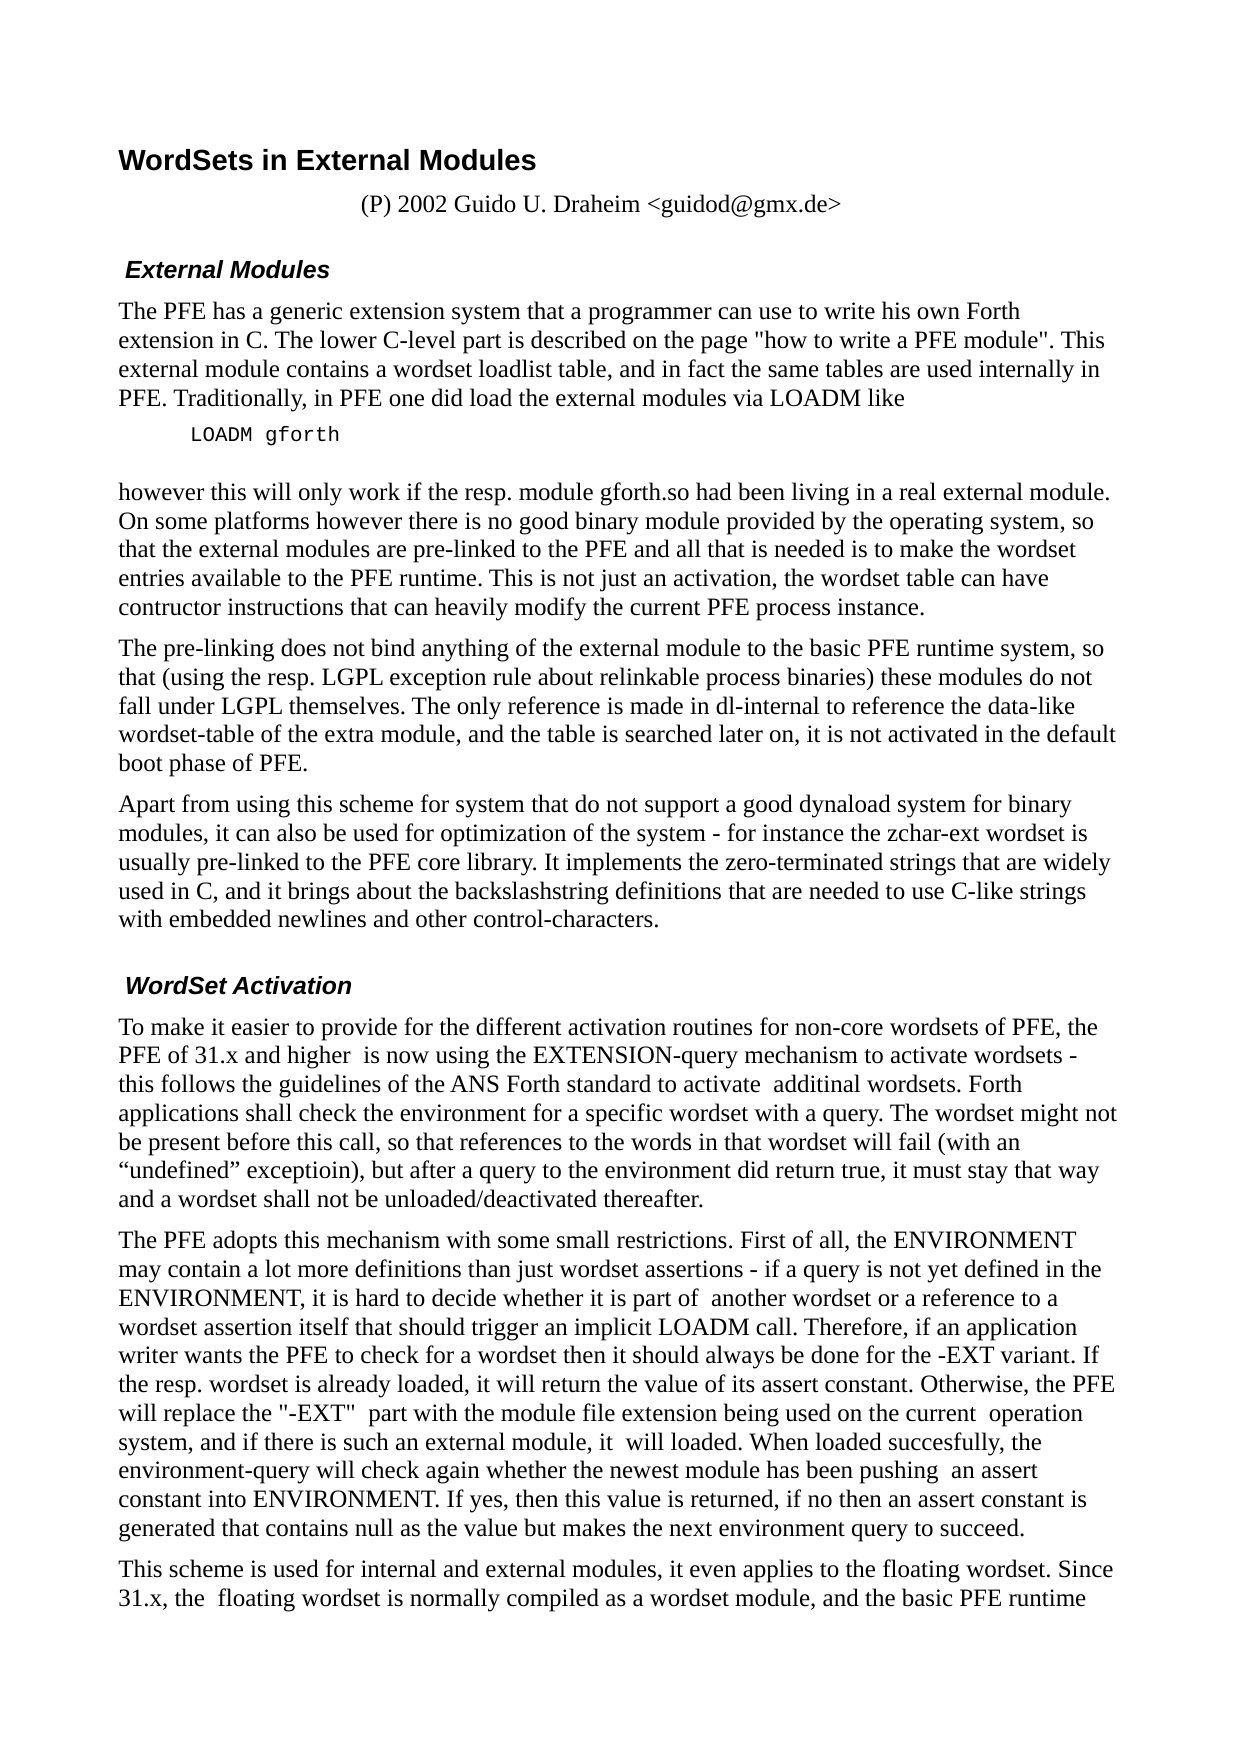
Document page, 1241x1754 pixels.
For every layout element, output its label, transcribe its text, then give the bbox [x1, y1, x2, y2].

text The pre-linking does not bind anything of the external module to the basic PFE runtime system, so that (using the resp. LGPL exception rule about relinkable process binaries) these modules do not fall under LGPL themselves. The only reference is made in dl-internal to reference the data-like wordset-table of the extra module, and the table is searched later on, it is not activated in the default boot phase of PFE. [118, 633, 1122, 777]
text To make it easier to provide for the different activation routines for non-core wordsets of PFE, the PFE of 31.x and higher is now using the EXTENSION-query mechanism to activate wordsets - this follows the guidelines of the ANS Forth standard to activate additinal wordsets. Forth applications shall check the environment for a specific wordset with a query. The wordset might not be present before this call, so that references to the words in that wordset will fail (with an “undefined” exceptioin), but after a query to the environment did return true, it must stay that way and a wordset shall not be unloaded/deactivated thereafter. [118, 1012, 1122, 1213]
subtitle WordSet Activation [118, 971, 1122, 999]
text LOADM gforth [177, 424, 1063, 448]
text (P) 2002 Guido U. Draheim <guidod@gmx.de> [354, 189, 1122, 218]
text This scheme is used for internal and external modules, it even applies to the floating wordset. Since 31.x, the floating wordset is normally compiled as a wordset module, and the basic PFE runtime [118, 1554, 1122, 1612]
subtitle External Modules [118, 255, 1122, 284]
text however this will only work if the resp. module gforth.so had been living in a real external module. On some platforms however there is no good binary module provided by the operating system, so that the external modules are pre-linked to the PFE and all that is needed is to make the wordset entries available to the PFE runtime. This is not just an activation, the wordset table can have contructor instructions that can heavily modify the current PFE process instance. [118, 477, 1122, 621]
text The PFE adopts this mechanism with some small restrictions. First of all, the ENVIRONMENT may contain a lot more definitions than just wordset assertions - if a query is not yet defined in the ENVIRONMENT, it is hard to decide whether it is part of another wordset or a reference to a wordset assertion itself that should trigger an implicit LOADM call. Therefore, if an application writer wants the PFE to check for a wordset then it should always be done for the -EXT variant. If the resp. wordset is already loaded, it will return the value of its assert constant. Otherwise, the PFE will replace the "-EXT" part with the module file extension being used on the current operation system, and if there is such an external module, it will loaded. When loaded succesfully, the environment-query will check again whether the newest module has been pushing an assert constant into ENVIRONMENT. If yes, then this value is returned, if no then an assert constant is generated that contains null as the value but makes the next environment query to succeed. [118, 1226, 1122, 1542]
text Apart from using this scheme for system that do not support a good dynaload system for binary modules, it can also be used for optimization of the system - for instance the zchar-ext wordset is usually pre-linked to the PFE core library. It implements the zero-terminated strings that are widely used in C, and it brings about the backslashstring definitions that are needed to use C-like strings with embedded newlines and other control-characters. [118, 789, 1122, 933]
subtitle WordSets in External Modules [118, 143, 1122, 177]
text The PFE has a generic extension system that a programmer can use to write his own Forth extension in C. The lower C-level part is described on the page "how to write a PFE module". This external module contains a wordset loadlist table, and in fact the same tables are used internally in PFE. Traditionally, in PFE one did load the external modules via LOADM like [118, 296, 1122, 411]
